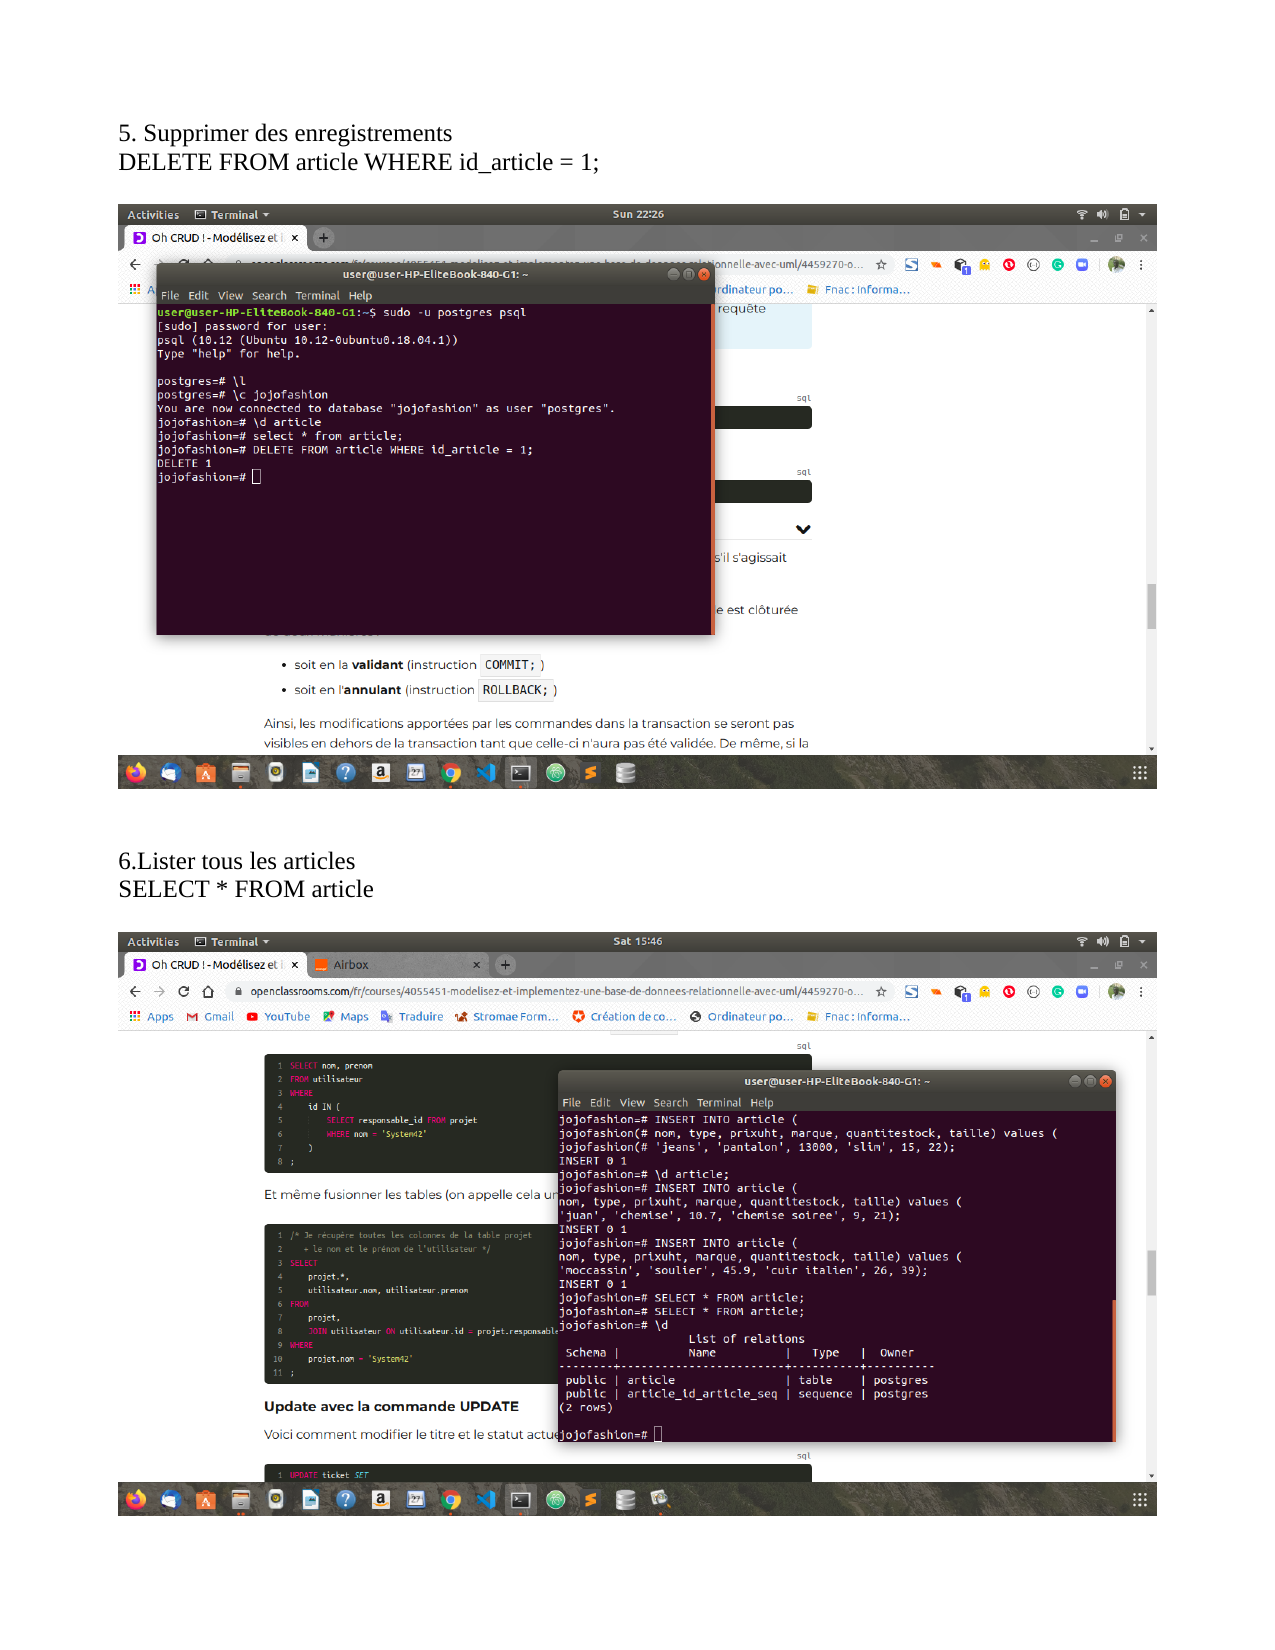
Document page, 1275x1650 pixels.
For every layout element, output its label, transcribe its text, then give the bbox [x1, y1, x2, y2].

picture [118, 932, 1157, 1516]
text SELECT * FROM article [118, 874, 1157, 903]
text DELETE FROM article WHERE id_article = 1; [118, 147, 1157, 176]
picture [118, 204, 1157, 789]
text 5. Supprimer des enregistrements [118, 118, 1157, 147]
text 6.Lister tous les articles [118, 846, 1157, 874]
